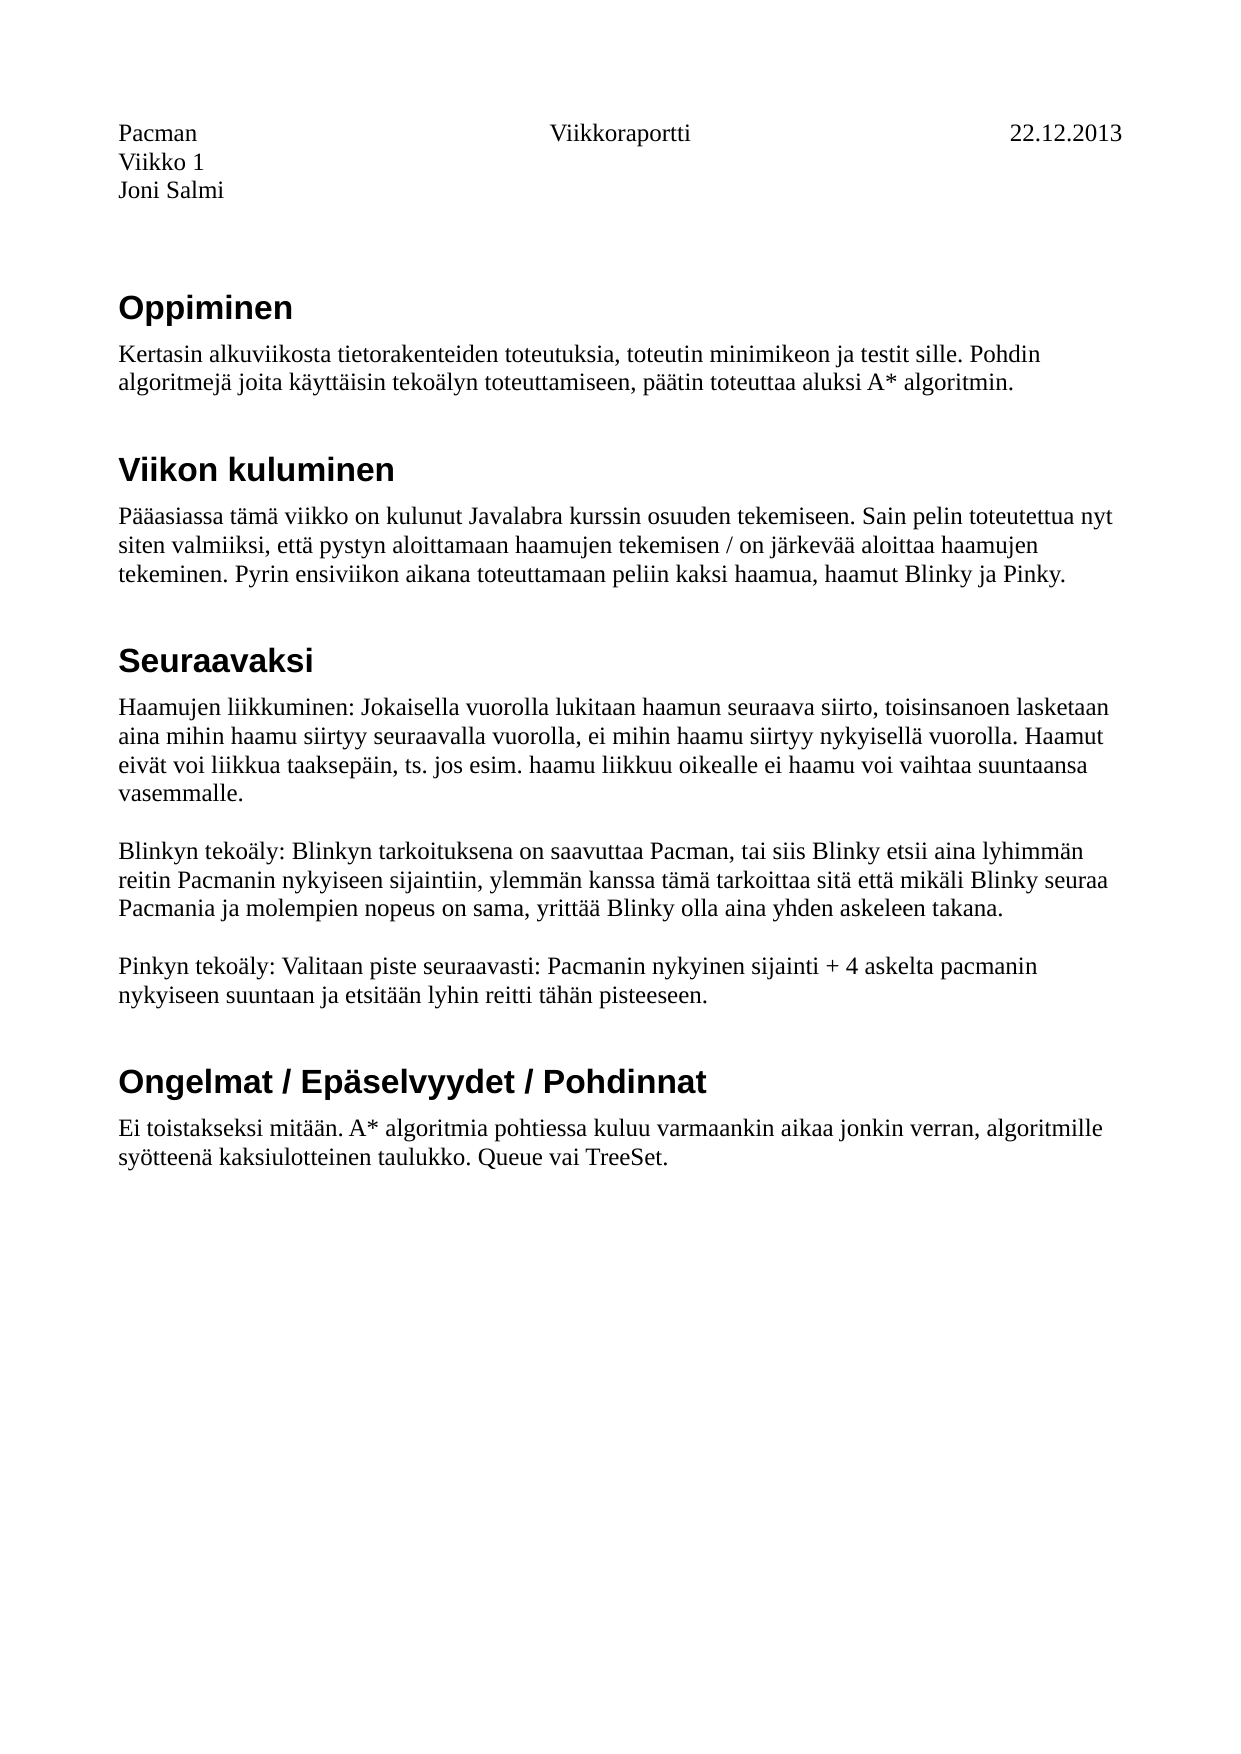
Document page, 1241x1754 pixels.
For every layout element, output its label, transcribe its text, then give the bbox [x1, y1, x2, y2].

text siten valmiiksi, että pystyn aloittamaan haamujen tekemisen / on järkevää aloittaa haamujen tekeminen. Pyrin ensiviikon aikana toteuttamaan peliin kaksi haamua, haamut Blinky ja Pinky. [118, 530, 1122, 587]
text Pääasiassa tämä viikko on kulunut Javalabra kurssin osuuden tekemiseen. Sain pelin toteutettua nyt [118, 501, 1122, 530]
text Blinkyn tekoäly: Blinkyn tarkoituksena on saavuttaa Pacman, tai siis Blinky etsii aina lyhimmän reitin Pacmanin nykyiseen sijaintiin, ylemmän kanssa tämä tarkoittaa sitä että mikäli Blinky seuraa Pacmania ja molempien nopeus on sama, yrittää Blinky olla aina yhden askeleen takana. [118, 836, 1122, 922]
text Haamujen liikkuminen: Jokaisella vuorolla lukitaan haamun seuraava siirto, toisinsanoen lasketaan aina mihin haamu siirtyy seuraavalla vuorolla, ei mihin haamu siirtyy nykyisellä vuorolla. Haamut eivät voi liikkua taaksepäin, ts. jos esim. haamu liikkuu oikealle ei haamu voi vaihtaa suuntaansa vasemmalle. [118, 692, 1122, 807]
text Pinkyn tekoäly: Valitaan piste seuraavasti: Pacmanin nykyinen sijainti + 4 askelta pacmanin nykyiseen suuntaan ja etsitään lyhin reitti tähän pisteeseen. [118, 951, 1122, 1008]
subtitle Oppiminen [118, 288, 1122, 326]
subtitle Ongelmat / Epäselvyydet / Pohdinnat [118, 1062, 1122, 1101]
text Kertasin alkuviikosta tietorakenteiden toteutuksia, toteutin minimikeon ja testit sille. Pohdin algoritmejä joita käyttäisin tekoälyn toteuttamiseen, päätin toteuttaa aluksi A* algoritmin. [118, 339, 1122, 396]
subtitle Seuraavaksi [118, 641, 1122, 680]
subtitle Viikon kuluminen [118, 450, 1122, 489]
text Ei toistakseksi mitään. A* algoritmia pohtiessa kuluu varmaankin aikaa jonkin verran, algoritmille syötteenä kaksiulotteinen taulukko. Queue vai TreeSet. [118, 1113, 1122, 1171]
